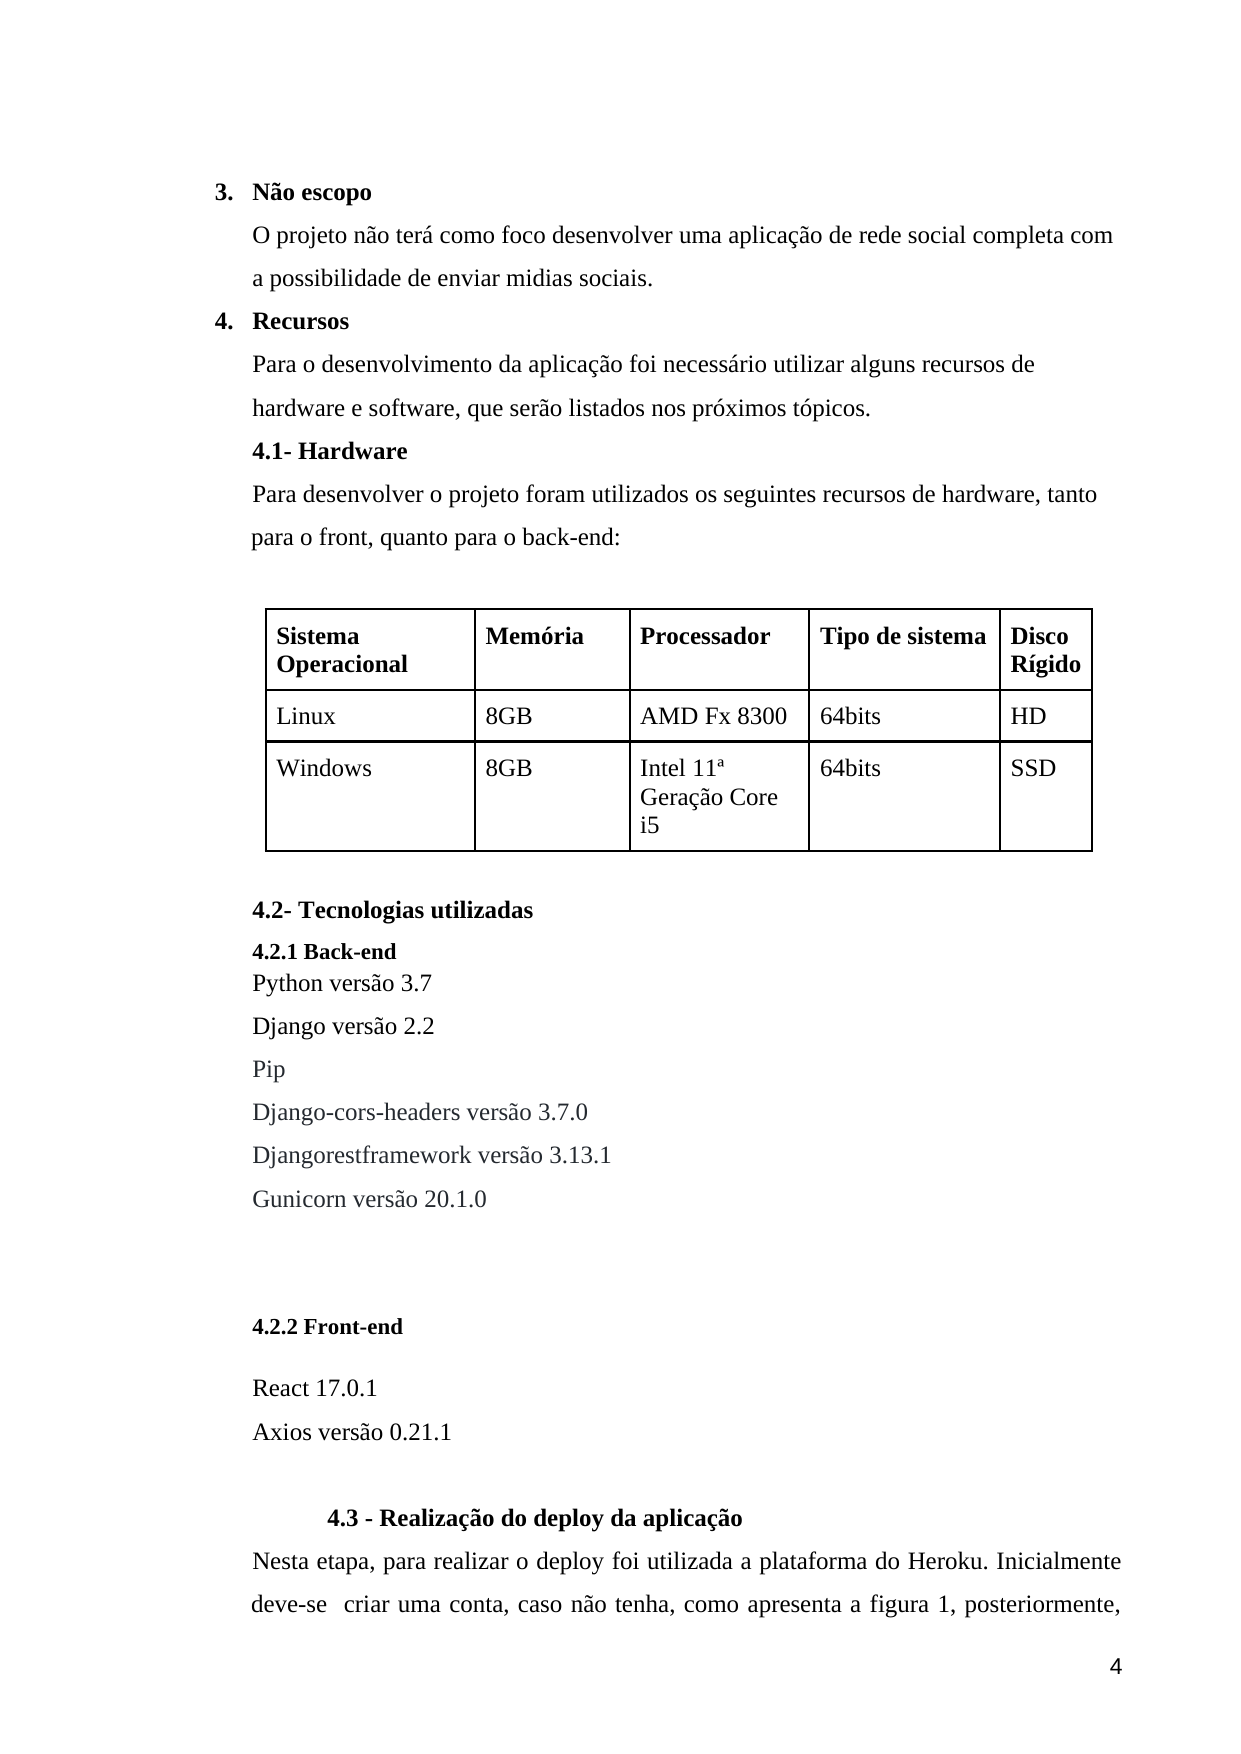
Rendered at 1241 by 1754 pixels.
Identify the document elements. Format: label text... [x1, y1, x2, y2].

text React 17.0.1 [177, 1373, 1122, 1402]
table_header Disco Rígido [1001, 610, 1091, 689]
text Para o desenvolvimento da aplicação foi necessário utilizar alguns recursos de hardware e software, que serão listados nos próximos tópicos. [252, 349, 1122, 421]
table_cell AMD Fx 8300 [631, 691, 808, 740]
table_cell HD [1001, 691, 1091, 740]
text Nesta etapa, para realizar o deploy foi utilizada a plataforma do Heroku. Inicialmente deve-se criar uma conta, caso não tenha, como apresenta a figura 1, posteriormente, [251, 1546, 1122, 1618]
text Django versão 2.2 [177, 1011, 1122, 1040]
subtitle Recursos [214, 306, 1122, 335]
subtitle 4.3 - Realização do deploy da aplicação [252, 1503, 1122, 1532]
text Djangorestframework versão 3.13.1 [177, 1141, 1122, 1169]
table_cell 64bits [810, 691, 999, 740]
table_cell 64bits [810, 743, 999, 849]
subtitle 4.2- Tecnologias utilizadas [214, 895, 1122, 923]
table_cell SSD [1001, 743, 1091, 849]
text 4.2.1 Back-end [177, 938, 1122, 964]
text Axios versão 0.21.1 [177, 1417, 1122, 1445]
text Pip [177, 1054, 1122, 1083]
table_header Sistema Operacional [267, 610, 474, 689]
table_cell Intel 11ª Geração Core i5 [631, 743, 808, 849]
subtitle Não escopo [214, 177, 1122, 206]
text O projeto não terá como foco desenvolver uma aplicação de rede social completa com a possibilidade de enviar midias sociais. [252, 220, 1122, 292]
text Para desenvolver o projeto foram utilizados os seguintes recursos de hardware, tanto para o front, quanto para o back-end: [251, 479, 1122, 551]
table_cell Linux [267, 691, 474, 740]
table_header Memória [476, 610, 629, 689]
text 4.2.2 Front-end [177, 1313, 1122, 1339]
table_cell Windows [267, 743, 474, 849]
text Gunicorn versão 20.1.0 [177, 1184, 1122, 1212]
subtitle 4.1- Hardware [214, 436, 1122, 464]
table_header Tipo de sistema [810, 610, 999, 689]
table_header Processador [631, 610, 808, 689]
text Python versão 3.7 [177, 968, 1122, 997]
table_cell 8GB [476, 691, 629, 740]
text Django-cors-headers versão 3.7.0 [177, 1097, 1122, 1126]
table_cell 8GB [476, 743, 629, 849]
